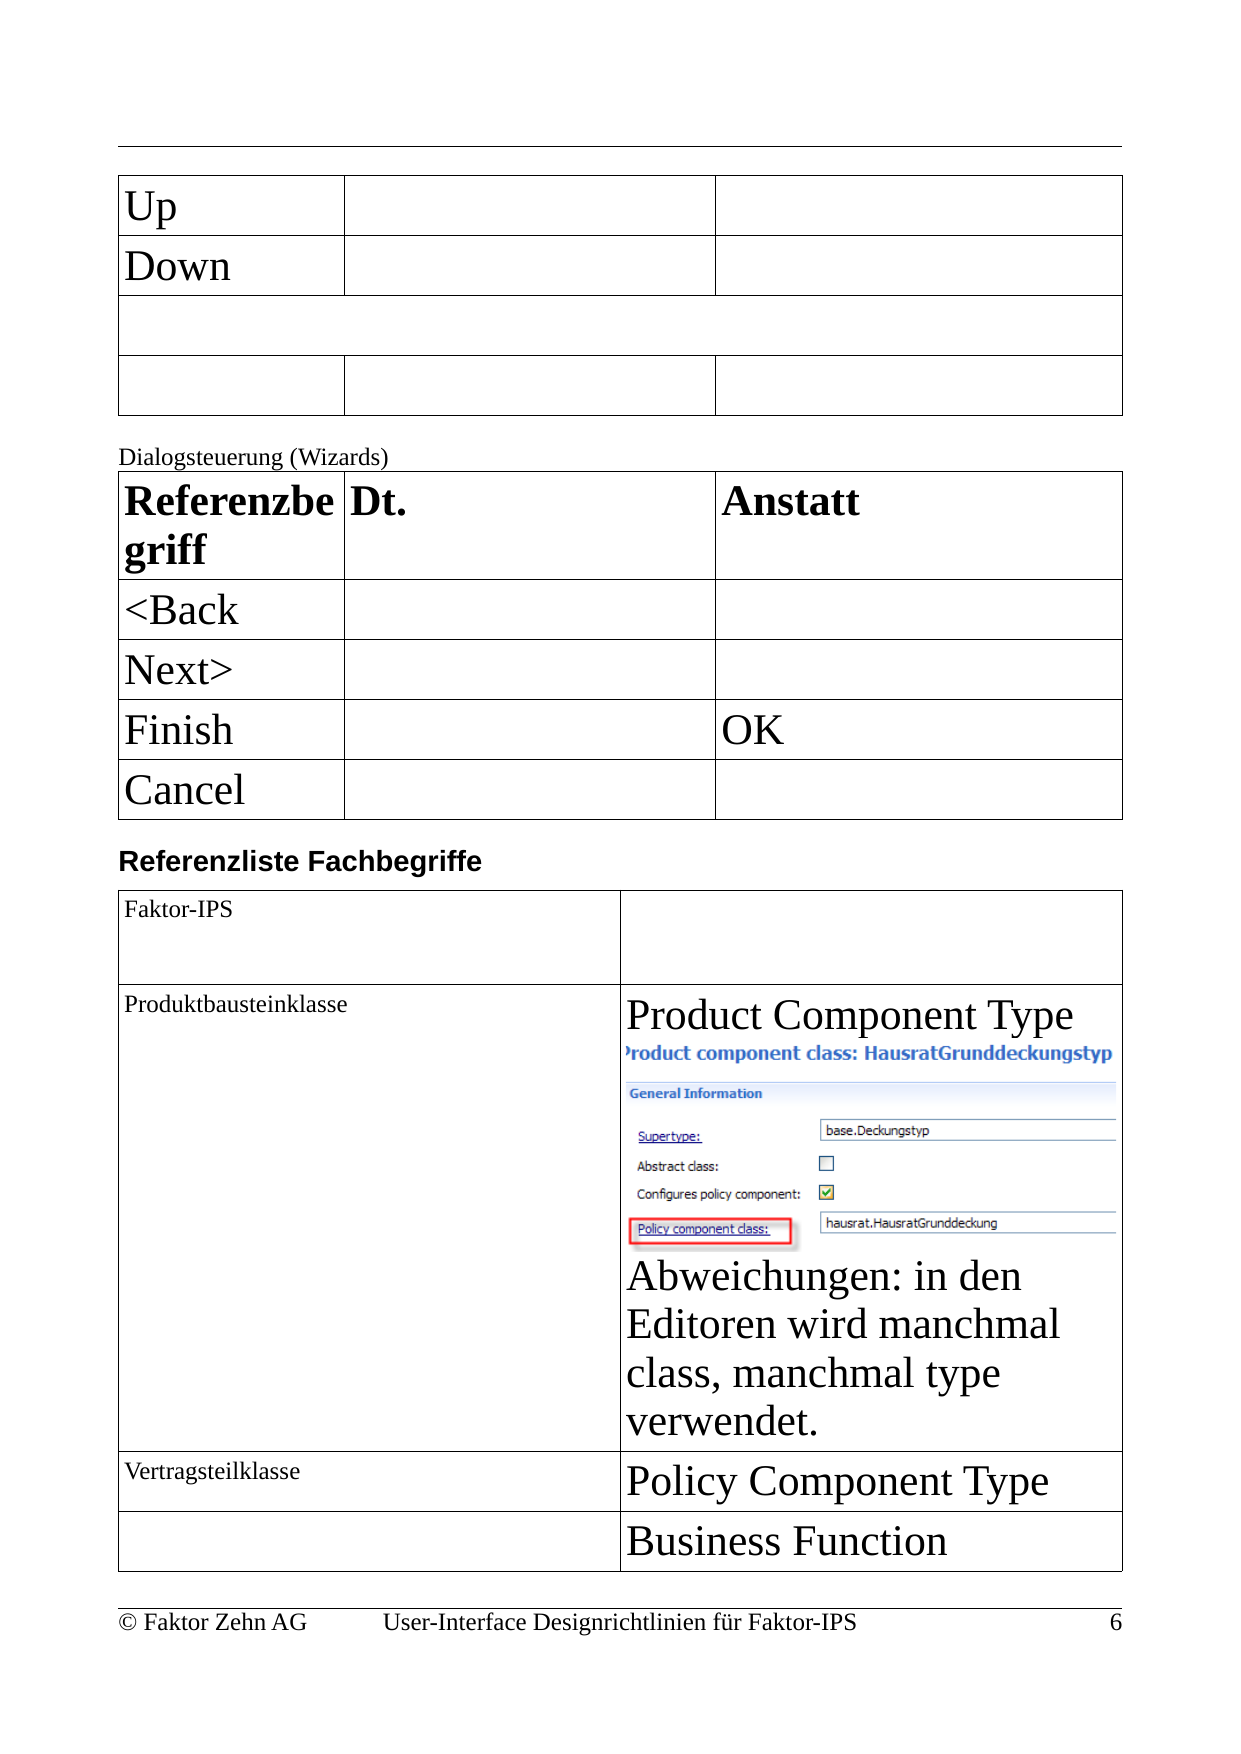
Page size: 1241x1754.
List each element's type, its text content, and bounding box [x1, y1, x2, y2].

table_cell Abweichungen: in den Editoren wird manchmal class, manchmal type verwendet. [621, 1039, 1122, 1451]
table_cell [716, 356, 1122, 415]
table_cell [716, 236, 1122, 295]
table_cell Next> [119, 640, 344, 699]
table_header Referenzbegriff [119, 472, 344, 579]
table_cell [345, 580, 715, 639]
picture [625, 1038, 1117, 1252]
text Dialogsteuerung (Wizards) [118, 443, 1122, 471]
table_cell [345, 760, 715, 819]
table_header Faktor-IPS [119, 891, 620, 984]
table_cell [716, 640, 1122, 699]
table_header Anstatt [716, 472, 1122, 579]
table_cell Down [119, 236, 344, 295]
table_cell Business Function [621, 1512, 1122, 1571]
table_cell [345, 176, 715, 235]
table_cell [345, 356, 715, 415]
subtitle Referenzliste Fachbegriffe [118, 844, 1122, 877]
table_header [621, 891, 1122, 984]
table_cell [345, 236, 715, 295]
table_cell [716, 580, 1122, 639]
table_cell [119, 1512, 620, 1571]
table_cell [716, 176, 1122, 235]
table_cell Up [119, 176, 344, 235]
table_cell [119, 356, 344, 415]
table_cell <Back [119, 580, 344, 639]
table_cell Policy Component Type [621, 1452, 1122, 1511]
table_cell Vertragsteilklasse [119, 1452, 620, 1511]
table_cell Product Component Type [621, 985, 1122, 1038]
table_cell [345, 640, 715, 699]
table_header Dt. [345, 472, 715, 579]
table_cell Cancel [119, 760, 344, 819]
table_cell Produktbausteinklasse [119, 985, 620, 1451]
table_cell [119, 296, 1122, 355]
table_cell OK [716, 700, 1122, 759]
table_cell Finish [119, 700, 344, 759]
table_cell [716, 760, 1122, 819]
table_cell [345, 700, 715, 759]
